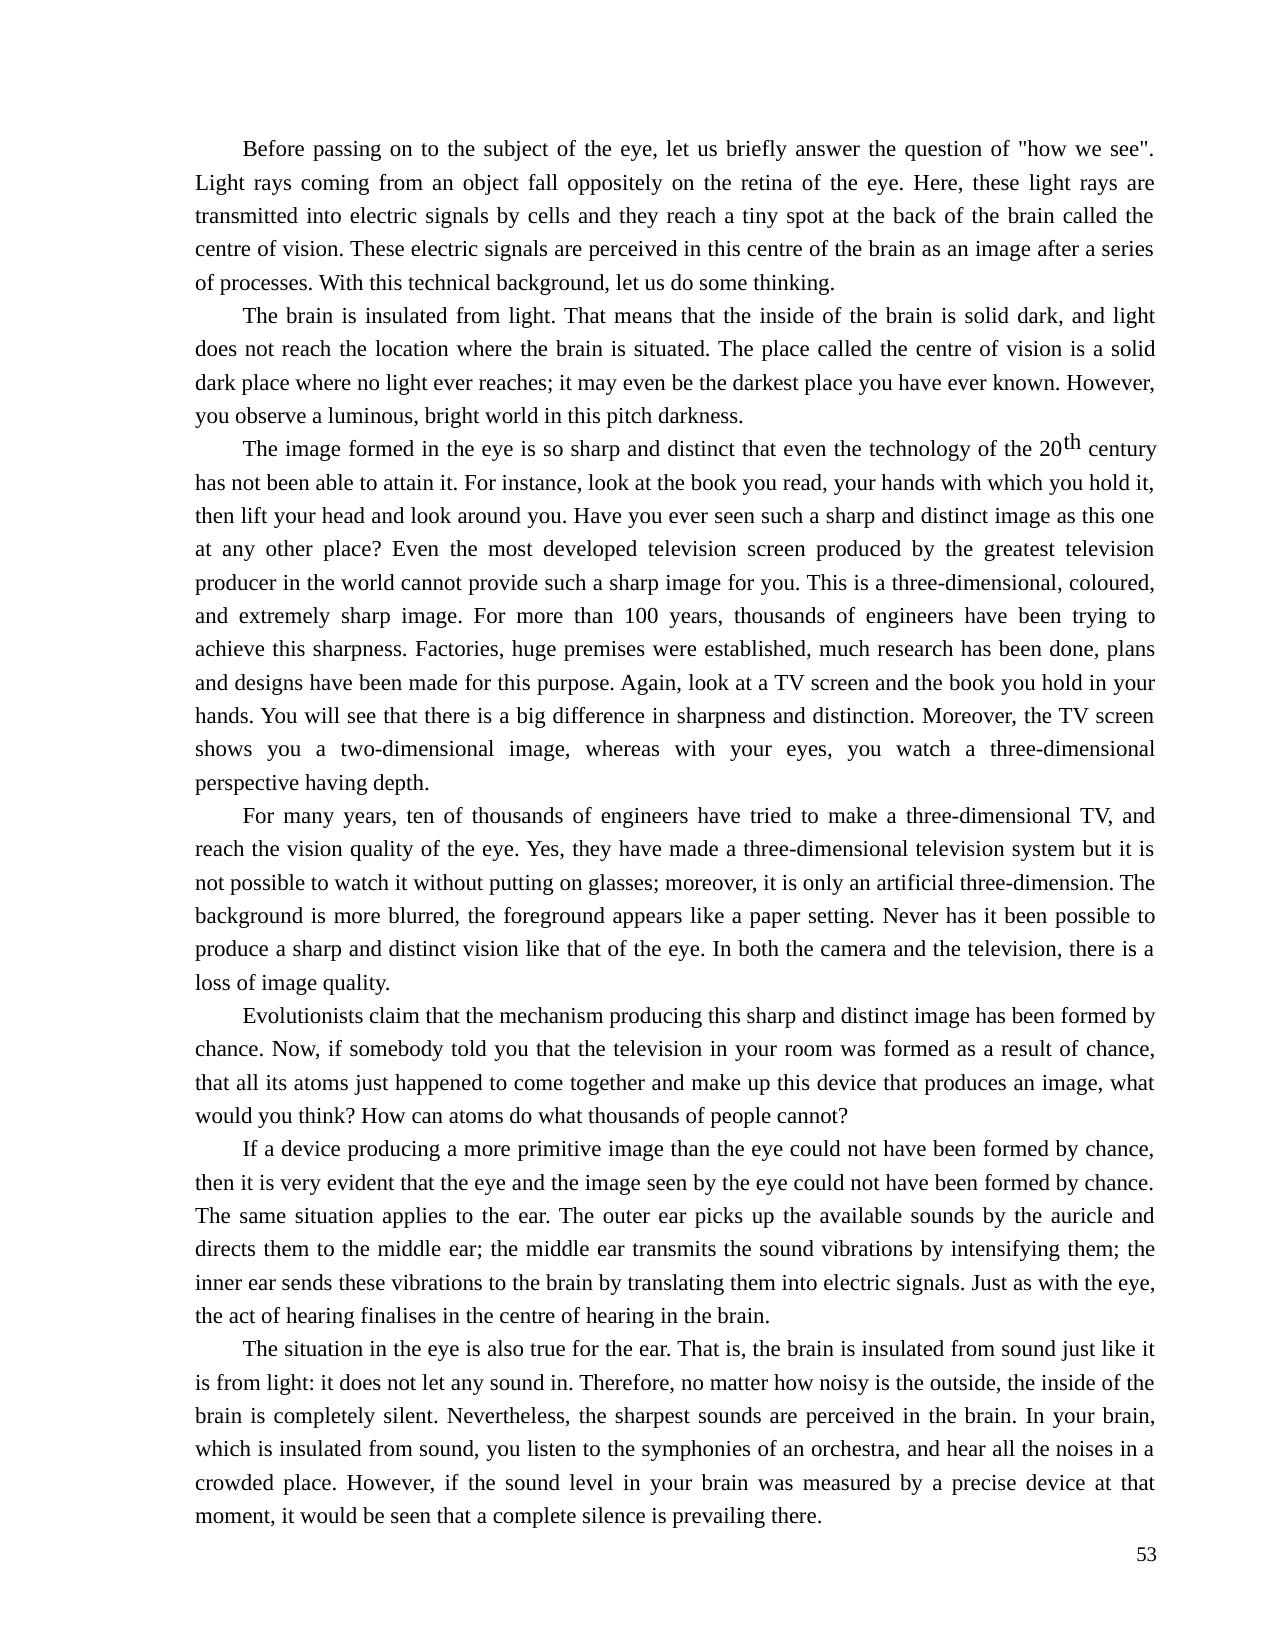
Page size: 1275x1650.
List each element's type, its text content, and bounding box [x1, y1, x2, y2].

text The image formed in the eye is so sharp and distinct that even the technology of the 20th century has not been able to attain it. For instance, look at the book you read, your hands with which you hold it, then lift your head and look around you. Have you ever seen such a sharp and distinct image as this one at any other place? Even the most developed television screen produced by the greatest television producer in the world cannot provide such a sharp image for you. This is a three-dimensional, coloured, and extremely sharp image. For more than 100 years, thousands of engineers have been trying to achieve this sharpness. Factories, huge premises were established, much research has been done, plans and designs have been made for this purpose. Again, look at a TV screen and the book you hold in your hands. You will see that there is a big difference in sharpness and distinction. Moreover, the TV screen shows you a two-dimensional image, whereas with your eyes, you watch a three-dimensional perspective having depth. [195, 430, 1157, 797]
text Before passing on to the subject of the eye, let us briefly answer the question of "how we see". Light rays coming from an object fall oppositely on the retina of the eye. Here, these light rays are transmitted into electric signals by cells and they reach a tiny spot at the back of the brain called the centre of vision. These electric signals are perceived in this centre of the brain as an image after a series of processes. With this technical background, let us do some thinking. [195, 130, 1157, 297]
text Evolutionists claim that the mechanism producing this sharp and distinct image has been formed by chance. Now, if somebody told you that the television in your room was formed as a result of chance, that all its atoms just happened to come together and make up this device that produces an image, what would you think? How can atoms do what thousands of people cannot? [195, 997, 1157, 1130]
text If a device producing a more primitive image than the eye could not have been formed by chance, then it is very evident that the eye and the image seen by the eye could not have been formed by chance. The same situation applies to the ear. The outer ear picks up the available sounds by the auricle and directs them to the middle ear; the middle ear transmits the sound vibrations by intensifying them; the inner ear sends these vibrations to the brain by translating them into electric signals. Just as with the eye, the act of hearing finalises in the centre of hearing in the brain. [195, 1130, 1157, 1330]
text For many years, ten of thousands of engineers have tried to make a three-dimensional TV, and reach the vision quality of the eye. Yes, they have made a three-dimensional television system but it is not possible to watch it without putting on glasses; moreover, it is only an artificial three-dimension. The background is more blurred, the foreground appears like a paper setting. Never has it been possible to produce a sharp and distinct vision like that of the eye. In both the camera and the television, there is a loss of image quality. [195, 797, 1157, 997]
text The situation in the eye is also true for the ear. That is, the brain is insulated from sound just like it is from light: it does not let any sound in. Therefore, no matter how noisy is the outside, the inside of the brain is completely silent. Nevertheless, the sharpest sounds are perceived in the brain. In your brain, which is insulated from sound, you listen to the symphonies of an orchestra, and hear all the noises in a crowded place. However, if the sound level in your brain was measured by a precise device at that moment, it would be seen that a complete silence is prevailing there. [195, 1330, 1157, 1530]
text The brain is insulated from light. That means that the inside of the brain is solid dark, and light does not reach the location where the brain is situated. The place called the centre of vision is a solid dark place where no light ever reaches; it may even be the darkest place you have ever known. However, you observe a luminous, bright world in this pitch darkness. [195, 297, 1157, 430]
